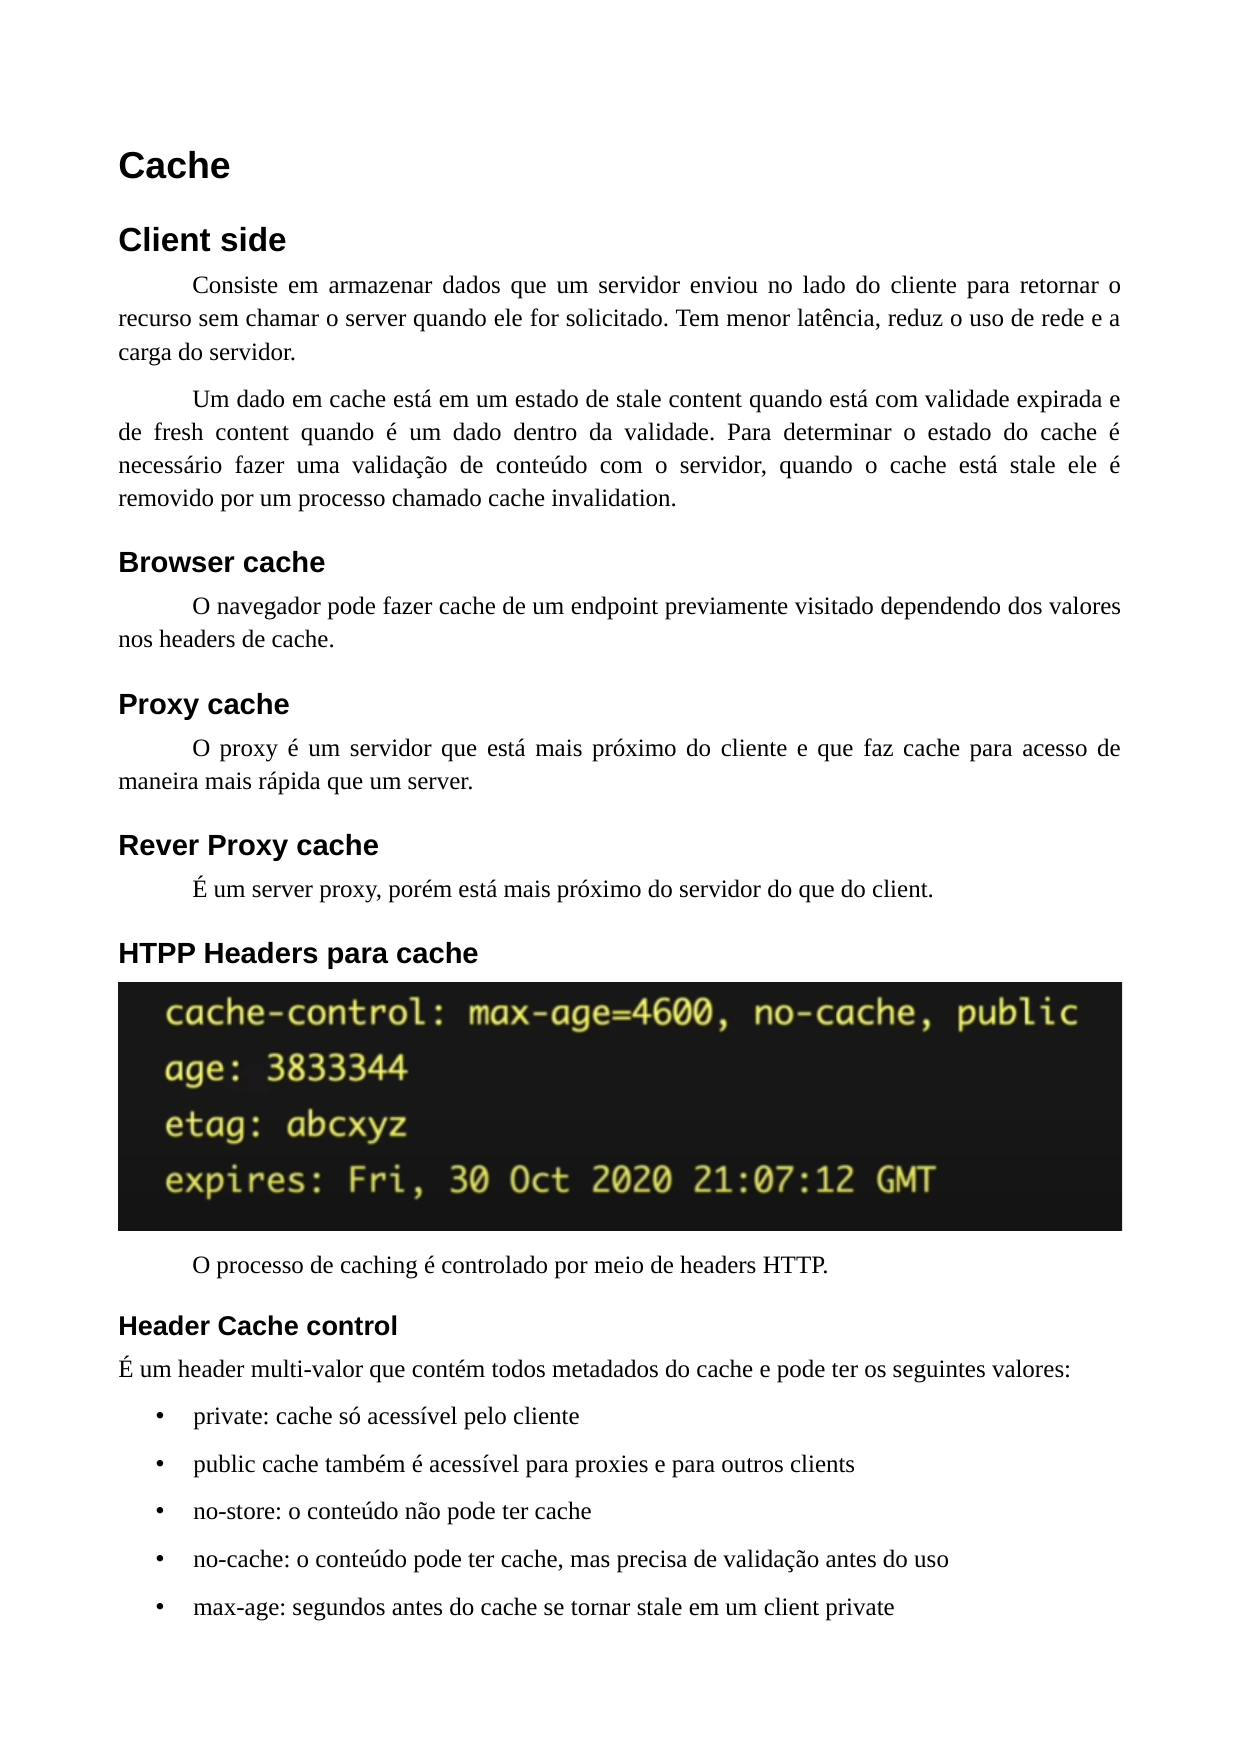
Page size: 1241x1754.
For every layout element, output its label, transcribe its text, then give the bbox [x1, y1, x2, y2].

subtitle Rever Proxy cache [118, 828, 1122, 861]
text O navegador pode fazer cache de um endpoint previamente visitado dependendo dos valores nos headers de cache. [118, 591, 1122, 653]
list public cache também é acessível para proxies e para outros clients [156, 1449, 1122, 1478]
subtitle Browser cache [118, 545, 1122, 579]
text É um server proxy, porém está mais próximo do servidor do que do client. [118, 874, 1122, 903]
subtitle Proxy cache [118, 687, 1122, 720]
picture [118, 982, 1123, 1231]
subtitle Header Cache control [118, 1310, 1122, 1341]
text Um dado em cache está em um estado de stale content quando está com validade expirada e de fresh content quando é um dado dentro da validade. Para determinar o estado do cache é necessário fazer uma validação de conteúdo com o servidor, quando o cache está stale ele é removido por um processo chamado cache invalidation. [118, 384, 1122, 512]
subtitle Cache [118, 143, 1122, 186]
list no-store: o conteúdo não pode ter cache [156, 1496, 1122, 1525]
list private: cache só acessível pelo cliente [156, 1401, 1122, 1430]
text Consiste em armazenar dados que um servidor enviou no lado do cliente para retornar o recurso sem chamar o server quando ele for solicitado. Tem menor latência, reduz o uso de rede e a carga do servidor. [118, 271, 1122, 365]
subtitle Client side [118, 219, 1122, 258]
list no-cache: o conteúdo pode ter cache, mas precisa de validação antes do uso [156, 1544, 1122, 1573]
subtitle HTPP Headers para cache [118, 936, 1122, 970]
text O proxy é um servidor que está mais próximo do cliente e que faz cache para acesso de maneira mais rápida que um server. [118, 733, 1122, 794]
list max-age: segundos antes do cache se tornar stale em um client private [156, 1592, 1122, 1620]
text É um header multi-valor que contém todos metadados do cache e pode ter os seguintes valores: [118, 1354, 1122, 1382]
text O processo de caching é controlado por meio de headers HTTP. [118, 1250, 1122, 1278]
